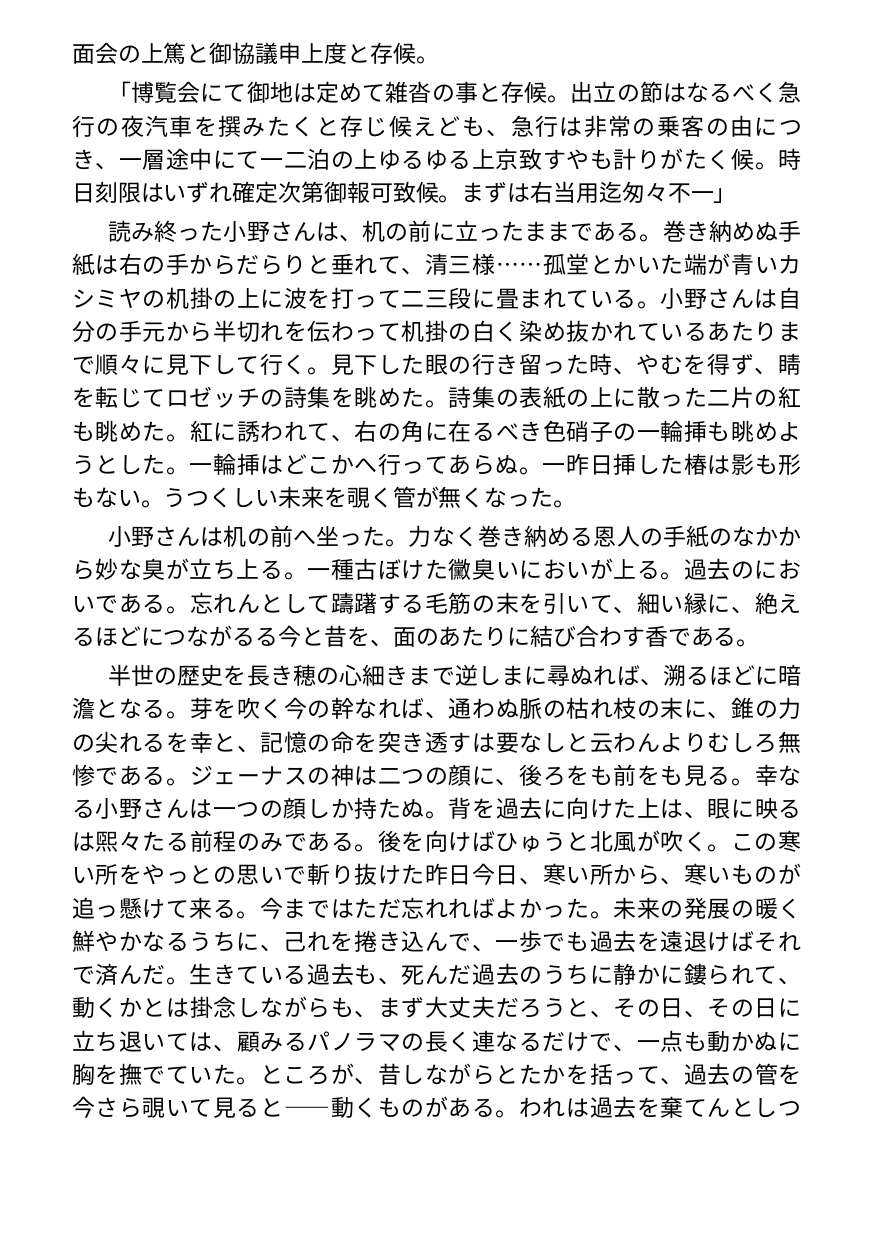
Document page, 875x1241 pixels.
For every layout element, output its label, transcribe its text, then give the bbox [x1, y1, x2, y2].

text 半世の歴史を長き穂の心細きまで逆しまに尋ぬれば、溯るほどに暗澹となる。芽を吹く今の幹なれば、通わぬ脈の枯れ枝の末に、錐の力の尖れるを幸と、記憶の命を突き透すは要なしと云わんよりむしろ無惨である。ジェーナスの神は二つの顔に、後ろをも前をも見る。幸なる小野さんは一つの顔しか持たぬ。背を過去に向けた上は、眼に映るは煕々たる前程のみである。後を向けばひゅうと北風が吹く。この寒い所をやっとの思いで斬り抜けた昨日今日、寒い所から、寒いものが追っ懸けて来る。今まではただ忘れればよかった。未来の発展の暖く鮮やかなるうちに、己れを捲き込んで、一歩でも過去を遠退けばそれで済んだ。生きている過去も、死んだ過去のうちに静かに鏤られて、動くかとは掛念しながらも、まず大丈夫だろうと、その日、その日に立ち退いては、顧みるパノラマの長く連なるだけで、一点も動かぬに胸を撫でていた。ところが、昔しながらとたかを括って、過去の管を今さら覗いて見ると――動くものがある。われは過去を棄てんとしつ [72, 658, 802, 1123]
text 読み終った小野さんは、机の前に立ったままである。巻き納めぬ手紙は右の手からだらりと垂れて、清三様……孤堂とかいた端が青いカシミヤの机掛の上に波を打って二三段に畳まれている。小野さんは自分の手元から半切れを伝わって机掛の白く染め抜かれているあたりまで順々に見下して行く。見下した眼の行き留った時、やむを得ず、睛を転じてロゼッチの詩集を眺めた。詩集の表紙の上に散った二片の紅も眺めた。紅に誘われて、右の角に在るべき色硝子の一輪挿も眺めようとした。一輪挿はどこかへ行ってあらぬ。一昨日挿した椿は影も形もない。うつくしい未来を覗く管が無くなった。 [72, 214, 802, 513]
text 面会の上篤と御協議申上度と存候。 [72, 36, 802, 69]
text 「博覧会にて御地は定めて雑沓の事と存候。出立の節はなるべく急行の夜汽車を撰みたくと存じ候えども、急行は非常の乗客の由につき、一層途中にて一二泊の上ゆるゆる上京致すやも計りがたく候。時日刻限はいずれ確定次第御報可致候。まずは右当用迄匆々不一」 [72, 75, 802, 208]
text 小野さんは机の前へ坐った。力なく巻き納める恩人の手紙のなかから妙な臭が立ち上る。一種古ぼけた黴臭いにおいが上る。過去のにおいである。忘れんとして躊躇する毛筋の末を引いて、細い縁に、絶えるほどにつながるる今と昔を、面のあたりに結び合わす香である。 [72, 519, 802, 652]
